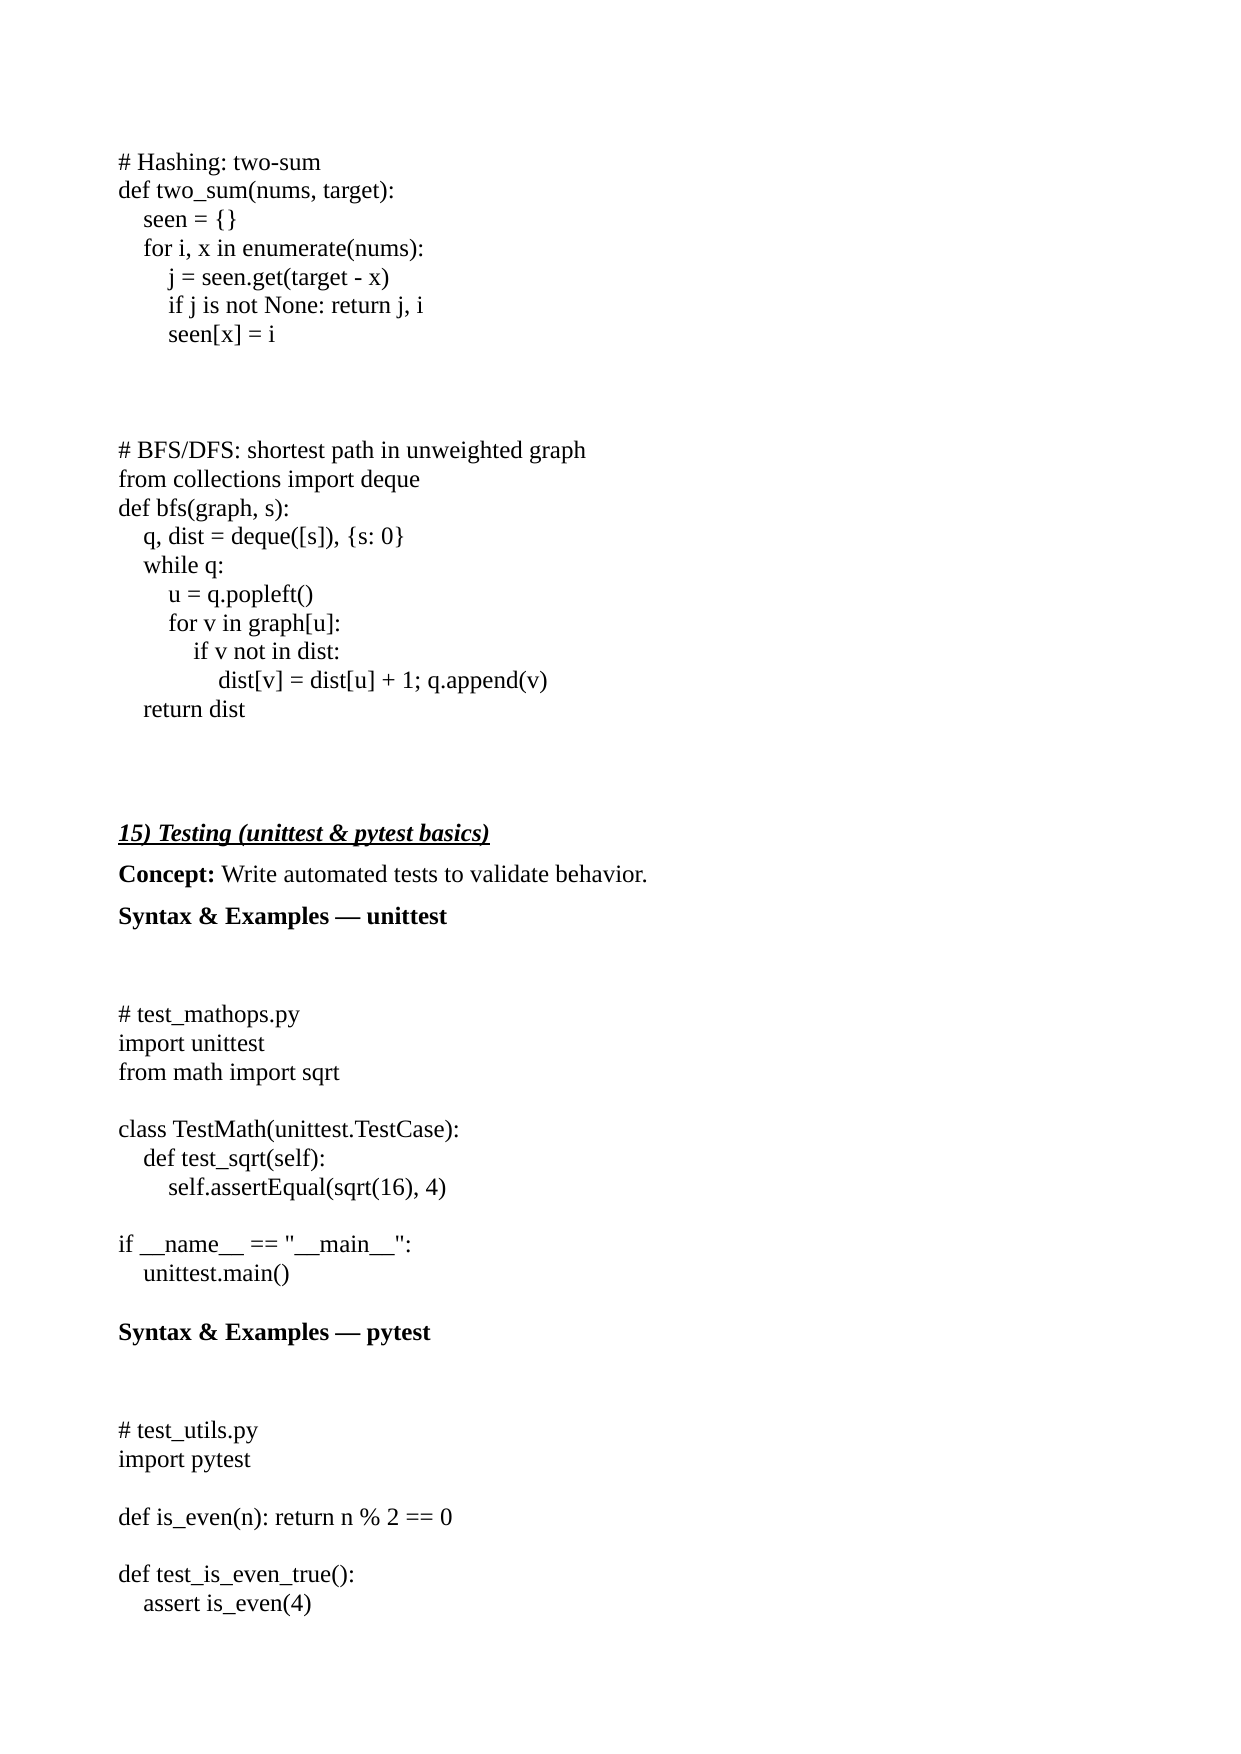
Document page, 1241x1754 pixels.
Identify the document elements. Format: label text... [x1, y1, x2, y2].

subtitle 15) Testing (unittest & pytest basics) [118, 818, 1122, 847]
text for v in graph[u]: [118, 608, 1122, 636]
text if v not in dist: [118, 636, 1122, 665]
text from math import sqrt [118, 1057, 1122, 1086]
text def test_is_even_true(): [118, 1559, 1122, 1588]
text dist[v] = dist[u] + 1; q.append(v) [118, 665, 1122, 694]
text seen[x] = i [118, 319, 1122, 348]
text j = seen.get(target - x) [118, 262, 1122, 291]
text import unittest [118, 1028, 1122, 1057]
text class TestMath(unittest.TestCase): [118, 1114, 1122, 1143]
text assert is_even(4) [118, 1588, 1122, 1617]
text self.assertEqual(sqrt(16), 4) [118, 1172, 1122, 1201]
text # test_mathops.py [118, 999, 1122, 1028]
text Syntax & Examples — pytest [118, 1317, 1122, 1345]
text Syntax & Examples — unittest [118, 901, 1122, 929]
text if j is not None: return j, i [118, 291, 1122, 319]
text def bfs(graph, s): [118, 493, 1122, 521]
text seen = {} [118, 204, 1122, 233]
text # test_utils.py [118, 1415, 1122, 1444]
text def test_sqrt(self): [118, 1143, 1122, 1172]
text # BFS/DFS: shortest path in unweighted graph [118, 435, 1122, 464]
text u = q.popleft() [118, 579, 1122, 608]
text Concept: Write automated tests to validate behavior. [118, 859, 1122, 888]
text def is_even(n): return n % 2 == 0 [118, 1502, 1122, 1530]
text for i, x in enumerate(nums): [118, 233, 1122, 262]
text q, dist = deque([s]), {s: 0} [118, 521, 1122, 550]
text # Hashing: two-sum [118, 147, 1122, 176]
text from collections import deque [118, 464, 1122, 493]
text return dist [118, 694, 1122, 723]
text def two_sum(nums, target): [118, 176, 1122, 204]
text import pytest [118, 1444, 1122, 1473]
text if __name__ == "__main__": [118, 1229, 1122, 1258]
text unittest.main() [118, 1258, 1122, 1287]
text while q: [118, 550, 1122, 579]
